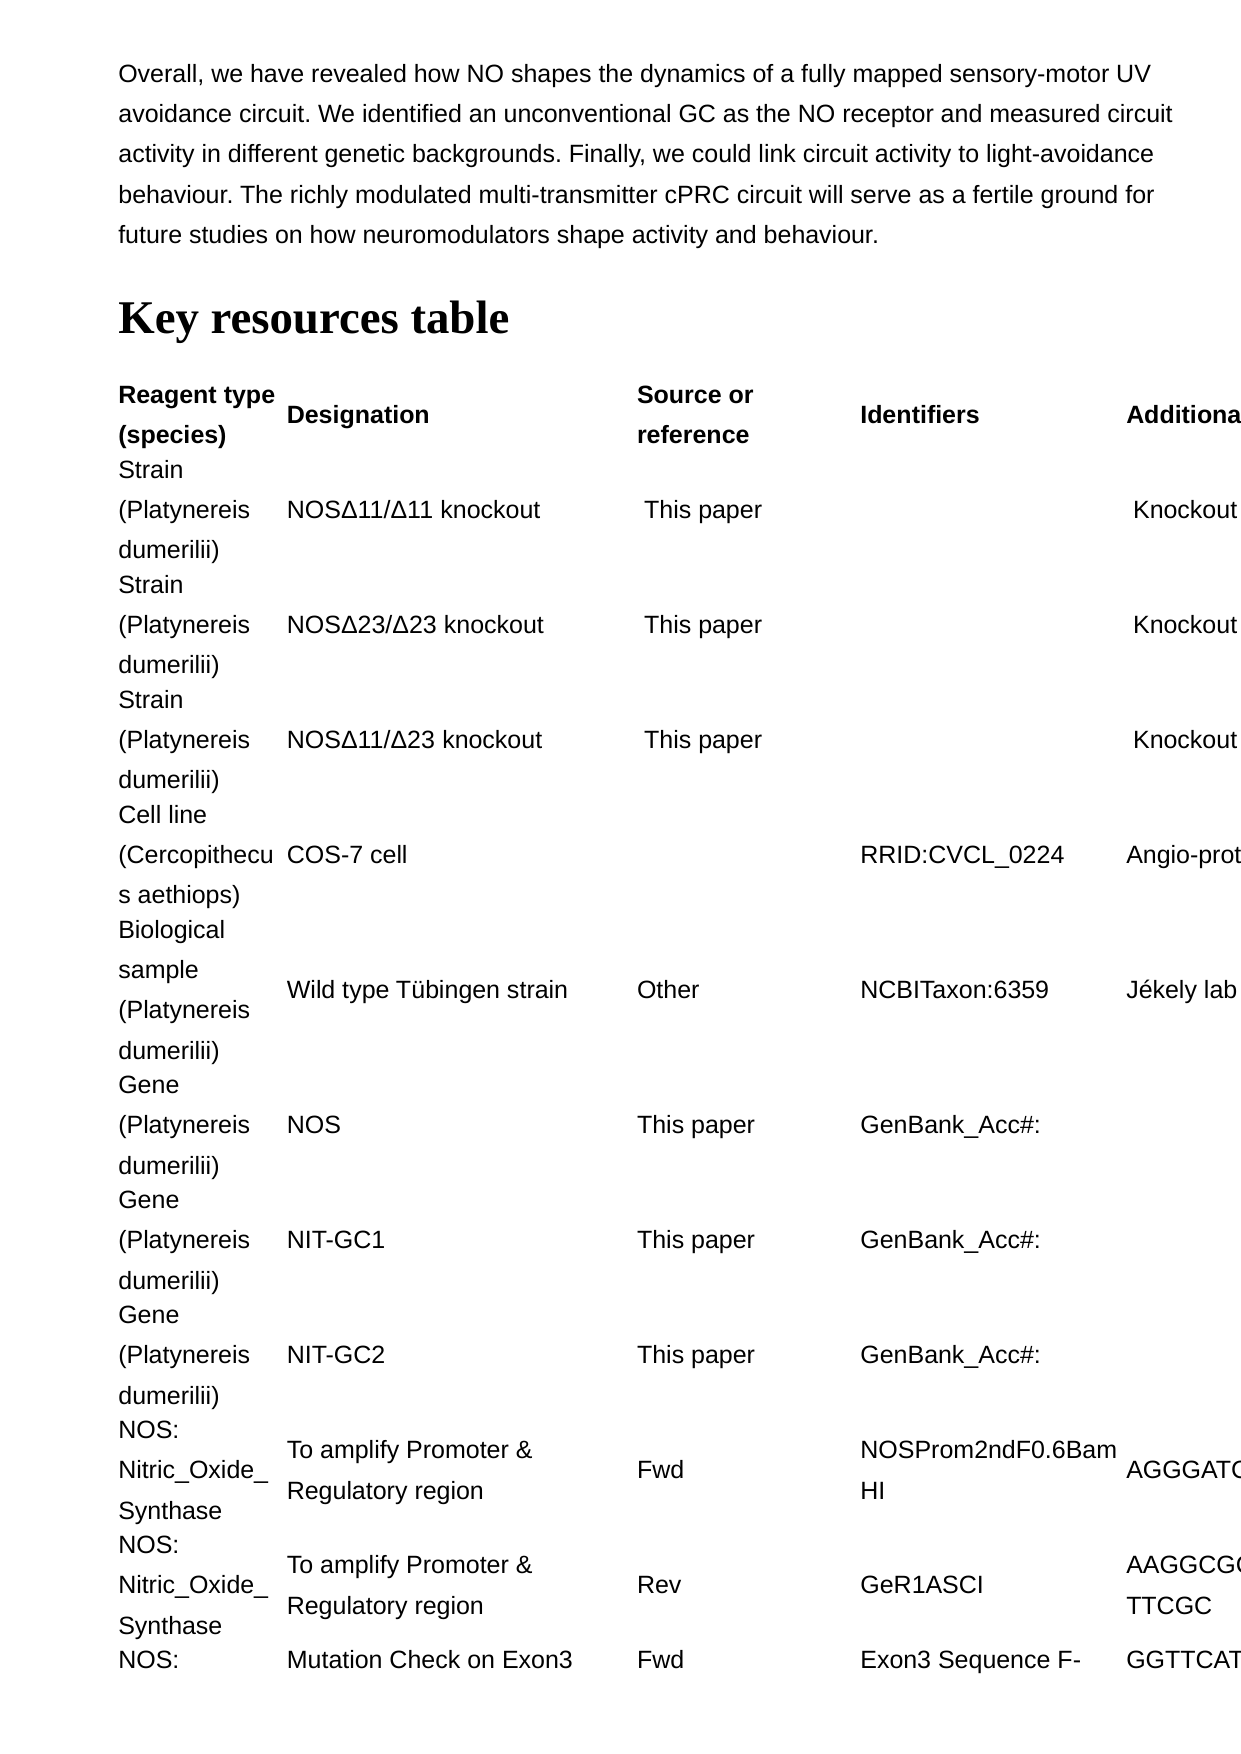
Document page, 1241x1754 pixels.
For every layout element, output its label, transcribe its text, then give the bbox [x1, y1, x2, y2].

table_cell This paper [634, 682, 857, 797]
table_header Designation [284, 378, 634, 452]
table_cell GenBank_Acc#: [857, 1298, 1123, 1412]
table_cell GenBank_Acc#: [857, 1068, 1123, 1182]
text Overall, we have revealed how NO shapes the dynamics of a fully mapped sensory-motor UV avoidance circuit. We identified an unconventional GC as the NO receptor and measured circuit activity in different genetic backgrounds. Finally, we could link circuit activity to light-avoidance behaviour. The richly modulated multi-transmitter cPRC circuit will serve as a fertile ground for future studies on how neuromodulators shape activity and behaviour. [118, 59, 1181, 249]
table_cell GeR1ASCI [857, 1528, 1123, 1642]
table_cell Knockout generated by CRISPR/Cas-9-induced gene editing [1123, 682, 1240, 797]
table_cell AAGGCGCGCCCCACCACCACCTTTGATATCCATGATGCTCACTTCGC [1123, 1528, 1240, 1642]
table_cell [857, 567, 1123, 682]
table_cell [634, 797, 857, 912]
table_cell GenBank_Acc#: [857, 1183, 1123, 1297]
table_cell To amplify Promoter & Regulatory region [284, 1528, 634, 1642]
table_cell NOSΔ11/Δ23 knockout [284, 682, 634, 797]
table_cell Other [634, 912, 857, 1067]
table_cell Angio-proteomie (CAT no. cAP-0203)?? [1123, 797, 1240, 912]
table_cell Cell line (Cercopithecus aethiops) [115, 797, 284, 912]
table_header Reagent type (species) [115, 378, 284, 452]
table_cell NOSProm2ndF0.6BamHI [857, 1413, 1123, 1527]
table_cell [857, 452, 1123, 567]
table_cell This paper [634, 567, 857, 682]
table_cell Jékely lab strain (Tübingen, Exeter) [1123, 912, 1240, 1067]
table_cell Exon3 Sequence F- [857, 1643, 1123, 1677]
table_cell NOSΔ11/Δ11 knockout [284, 452, 634, 567]
table_cell To amplify Promoter & Regulatory region [284, 1413, 634, 1527]
table_cell Gene (Platynereis dumerilii) [115, 1068, 284, 1182]
table_cell This paper [634, 1068, 857, 1182]
table_cell Fwd [634, 1413, 857, 1527]
table_cell [1123, 1068, 1240, 1182]
table_cell [1123, 1298, 1240, 1412]
table_cell NOSΔ23/Δ23 knockout [284, 567, 634, 682]
table_cell [1123, 1183, 1240, 1297]
table_cell NIT-GC2 [284, 1298, 634, 1412]
table_cell Wild type Tübingen strain [284, 912, 634, 1067]
table_cell NOS: Nitric_Oxide_Synthase [115, 1528, 284, 1642]
table_cell This paper [634, 452, 857, 567]
table_cell Strain (Platynereis dumerilii) [115, 452, 284, 567]
table_cell Rev [634, 1528, 857, 1642]
table_cell Strain (Platynereis dumerilii) [115, 682, 284, 797]
table_header Identifiers [857, 378, 1123, 452]
table_cell NIT-GC1 [284, 1183, 634, 1297]
table_cell This paper [634, 1298, 857, 1412]
table_cell Biological sample (Platynereis dumerilii) [115, 912, 284, 1067]
table_cell RRID:CVCL_0224 [857, 797, 1123, 912]
table_cell Gene (Platynereis dumerilii) [115, 1298, 284, 1412]
table_cell Knockout generated by CRISPR/Cas-9-induced gene editing [1123, 452, 1240, 567]
table_cell Strain (Platynereis dumerilii) [115, 567, 284, 682]
table_cell Gene (Platynereis dumerilii) [115, 1183, 284, 1297]
table_cell This paper [634, 1183, 857, 1297]
table_cell Mutation Check on Exon3 [284, 1643, 634, 1677]
table_cell Fwd [634, 1643, 857, 1677]
table_cell Knockout generated by CRISPR/Cas-9-induced gene editing [1123, 567, 1240, 682]
table_cell GGTTCATTGGTTTCGATAACATTGCGG [1123, 1643, 1240, 1677]
table_header Source or reference [634, 378, 857, 452]
table_cell AGGGATCCCCCAATGCTTTAGCAGTCAGAGGAG [1123, 1413, 1240, 1527]
table_cell NCBITaxon:6359 [857, 912, 1123, 1067]
table_cell NOS [284, 1068, 634, 1182]
table_cell NOS: Nitric_Oxide_Synthase [115, 1413, 284, 1527]
table_cell [857, 682, 1123, 797]
table_header Additional information [1123, 378, 1240, 452]
table_cell COS-7 cell [284, 797, 634, 912]
table_cell NOS: [115, 1643, 284, 1677]
subtitle Key resources table [118, 289, 1181, 343]
